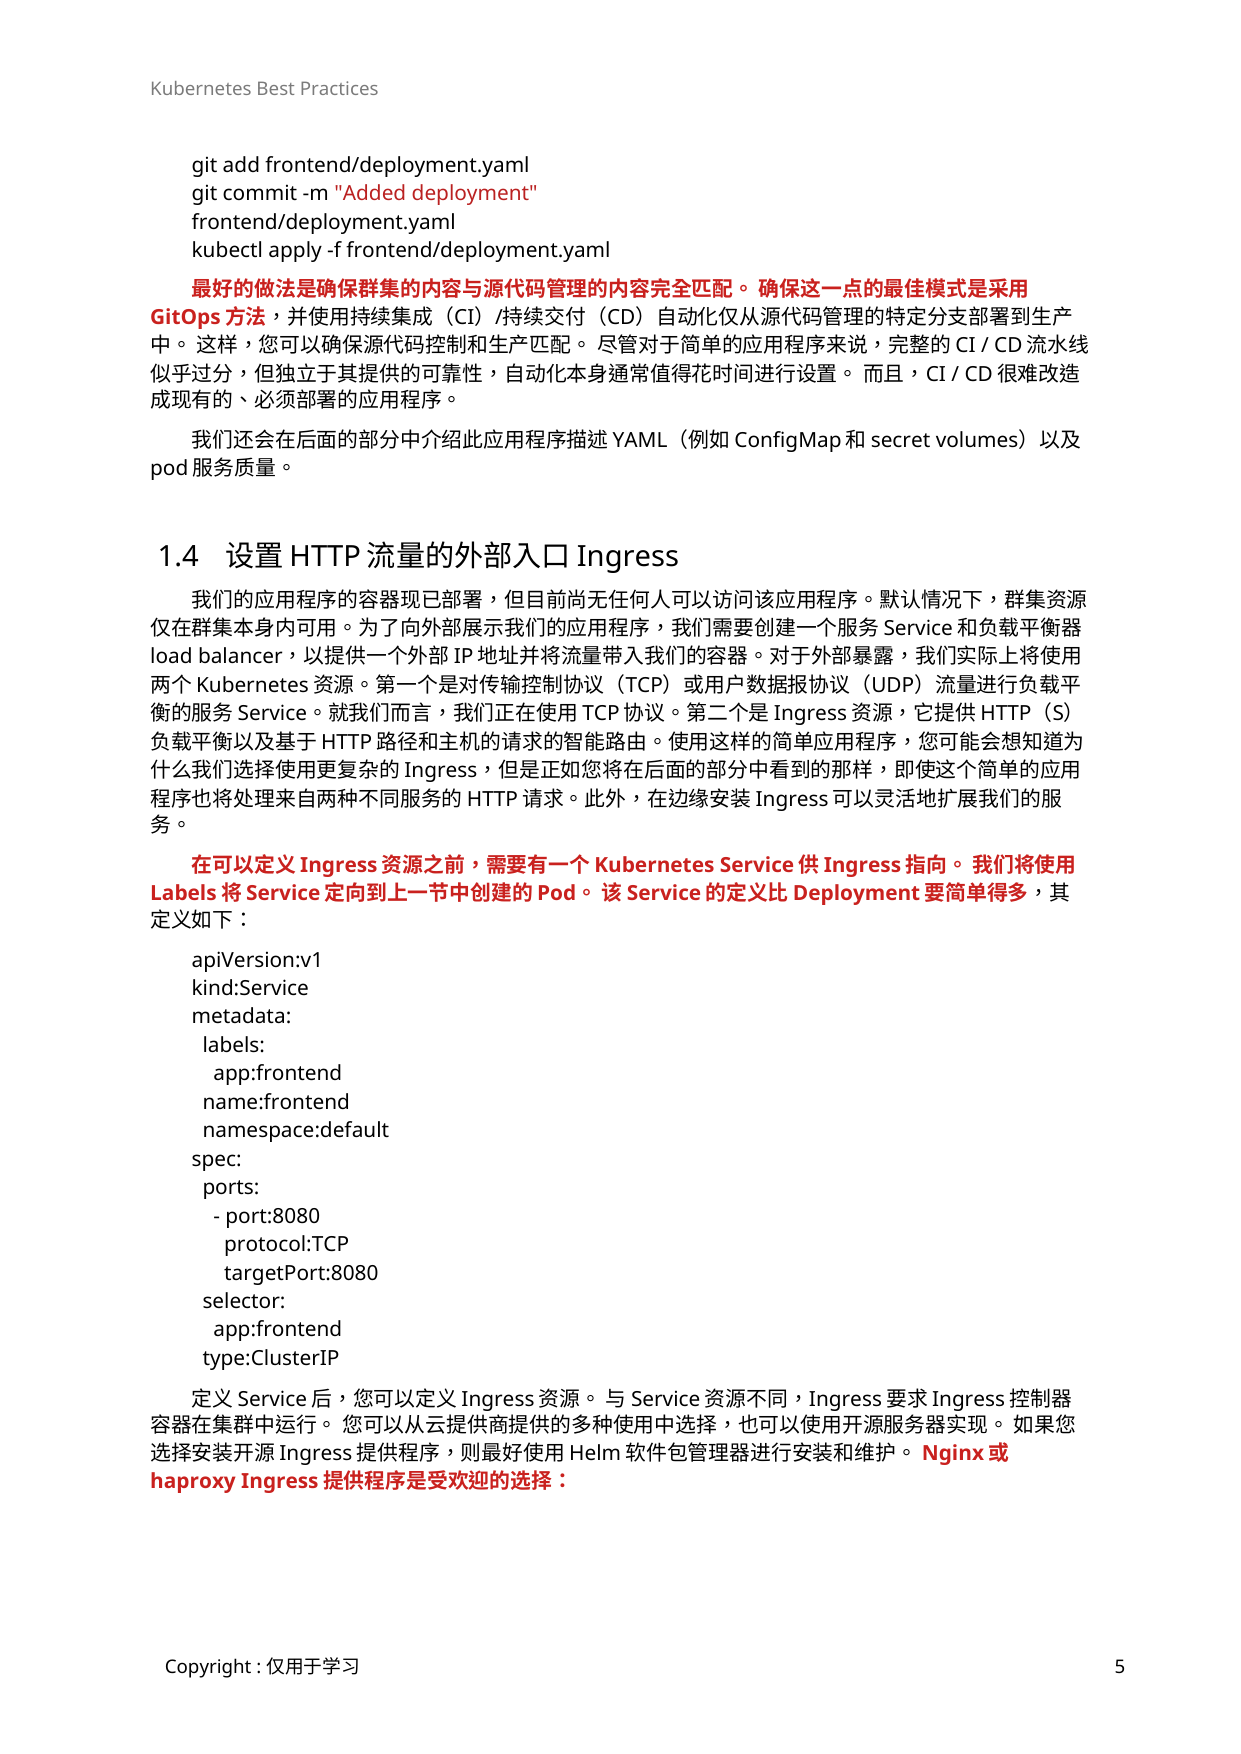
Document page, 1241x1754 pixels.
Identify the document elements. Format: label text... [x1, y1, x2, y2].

text 我们的应用程序的容器现已部署，但目前尚无任何人可以访问该应用程序。默认情况下，群集资源仅在群集本身内可用。为了向外部展示我们的应用程序，我们需要创建一个服务Service和负载平衡器load balancer，以提供一个外部IP地址并将流量带入我们的容器。对于外部暴露，我们实际上将使用两个Kubernetes资源。第一个是对传输控制协议（TCP）或用户数据报协议（UDP）流量进行负载平衡的服务Service。就我们而言，我们正在使用TCP协议。第二个是Ingress资源，它提供HTTP（S）负载平衡以及基于HTTP路径和主机的请求的智能路由。使用这样的简单应用程序，您可能会想知道为什么我们选择使用更复杂的Ingress，但是正如您将在后面的部分中看到的那样，即使这个简单的应用程序也将处理来自两种不同服务的HTTP请求。此外，在边缘安装Ingress可以灵活地扩展我们的服务。 [150, 588, 1090, 837]
text 定义Service后，您可以定义Ingress资源。 与Service资源不同，Ingress要求Ingress控制器容器在集群中运行。 您可以从云提供商提供的多种使用中选择，也可以使用开源服务器实现。 如果您选择安装开源Ingress提供程序，则最好使用Helm软件包管理器进行安装和维护。 Nginx或haproxy Ingress提供程序是受欢迎的选择： [150, 1384, 1090, 1495]
subtitle 设置HTTP流量的外部入口Ingress [150, 535, 1090, 575]
text 在可以定义Ingress资源之前，需要有一个Kubernetes Service供Ingress指向。 我们将使用Labels将Service定向到上一节中创建的Pod。 该Service的定义比Deployment要简单得多，其定义如下： [150, 850, 1090, 932]
text 我们还会在后面的部分中介绍此应用程序描述YAML（例如ConfigMap和secret volumes）以及pod服务质量。 [150, 425, 1090, 482]
text 最好的做法是确保群集的内容与源代码管理的内容完全匹配。 确保这一点的最佳模式是采用GitOps方法，并使用持续集成（CI）/持续交付（CD）自动化仅从源代码管理的特定分支部署到生产中。 这样，您可以确保源代码控制和生产匹配。 尽管对于简单的应用程序来说，完整的CI / CD流水线似乎过分，但独立于其提供的可靠性，自动化本身通常值得花时间进行设置。 而且，CI / CD很难改造成现有的、必须部署的应用程序。 [150, 276, 1090, 413]
